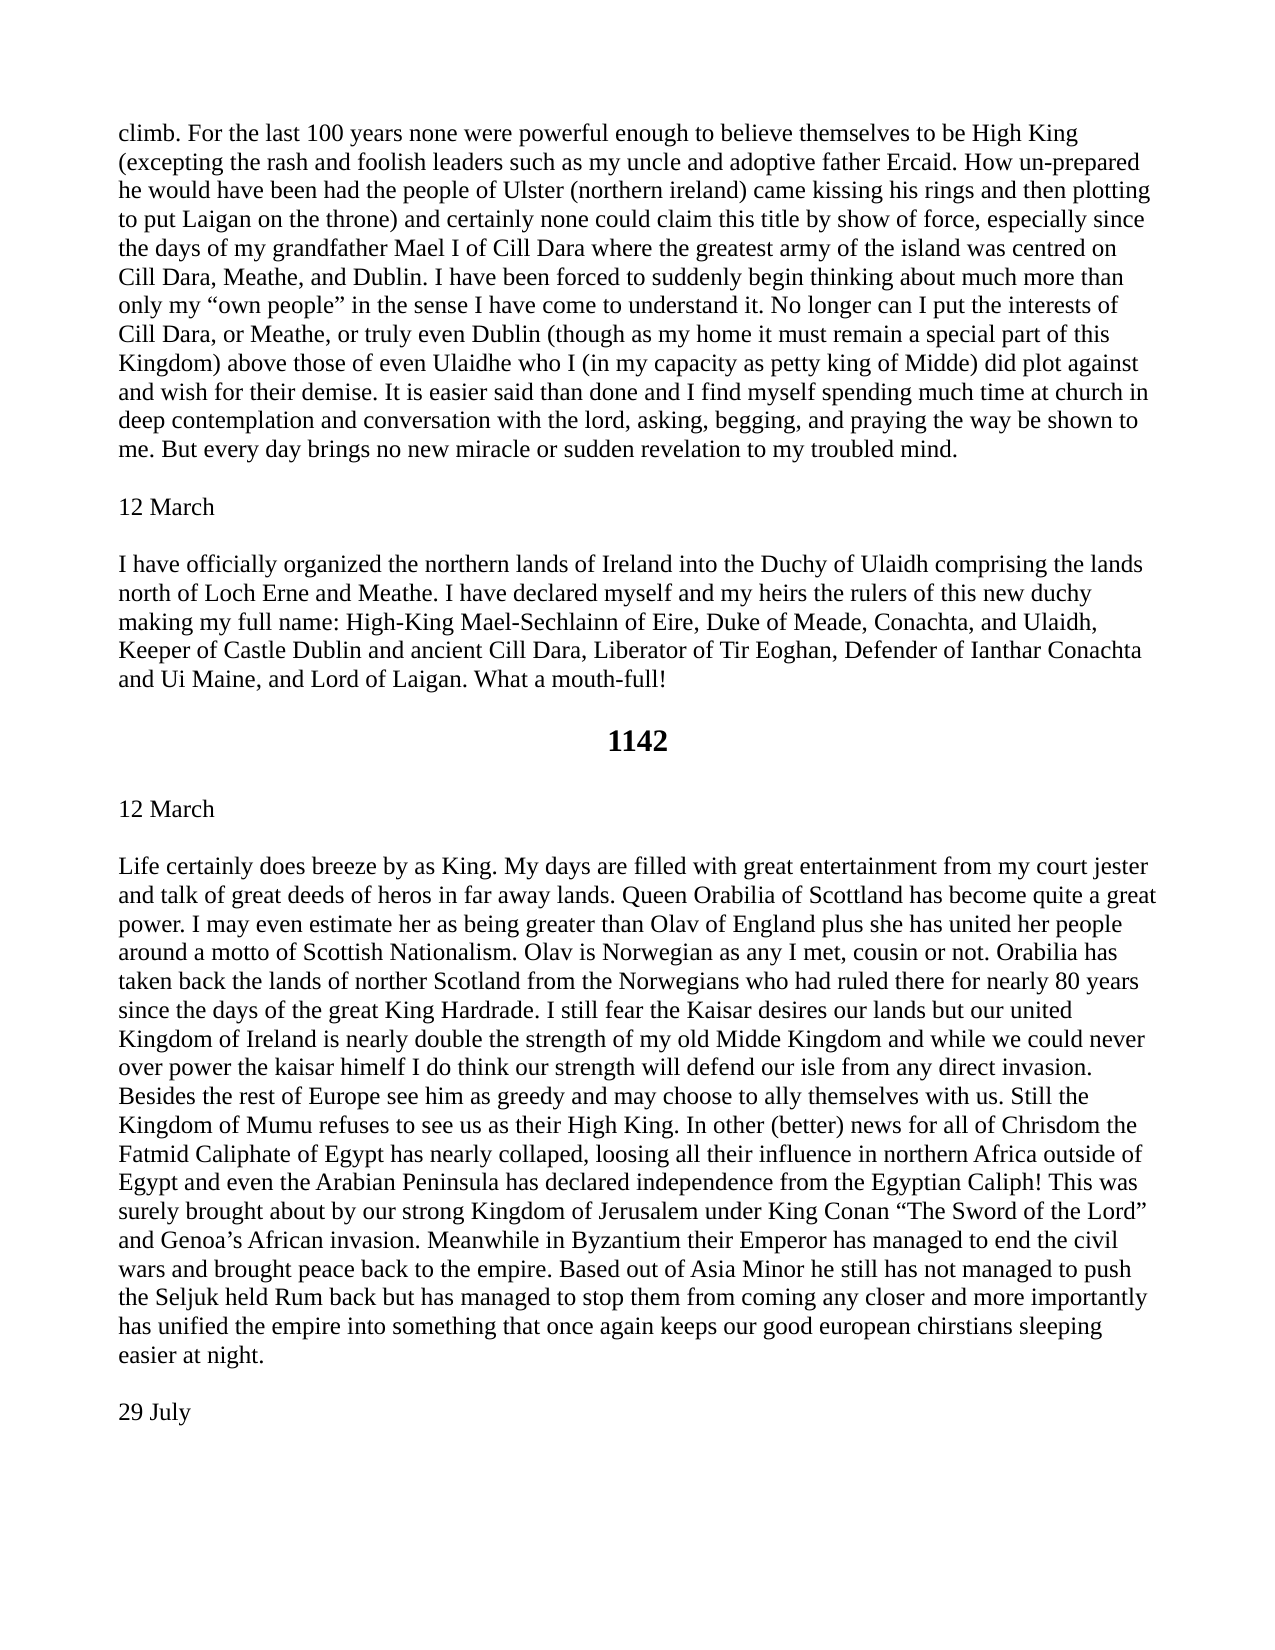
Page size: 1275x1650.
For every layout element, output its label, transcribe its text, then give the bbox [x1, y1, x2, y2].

text 12 March [118, 794, 1157, 822]
text 29 July [118, 1397, 1157, 1426]
text 1142 [118, 722, 1157, 758]
text I have officially organized the northern lands of Ireland into the Duchy of Ulaidh comprising the lands north of Loch Erne and Meathe. I have declared myself and my heirs the rulers of this new duchy making my full name: High-King Mael-Sechlainn of Eire, Duke of Meade, Conachta, and Ulaidh, Keeper of Castle Dublin and ancient Cill Dara, Liberator of Tir Eoghan, Defender of Ianthar Conachta and Ui Maine, and Lord of Laigan. What a mouth-full! [118, 549, 1157, 693]
text climb. For the last 100 years none were powerful enough to believe themselves to be High King (excepting the rash and foolish leaders such as my uncle and adoptive father Ercaid. How un-prepared he would have been had the people of Ulster (northern ireland) came kissing his rings and then plotting to put Laigan on the throne) and certainly none could claim this title by show of force, especially since the days of my grandfather Mael I of Cill Dara where the greatest army of the island was centred on Cill Dara, Meathe, and Dublin. I have been forced to suddenly begin thinking about much more than only my “own people” in the sense I have come to understand it. No longer can I put the interests of Cill Dara, or Meathe, or truly even Dublin (though as my home it must remain a special part of this Kingdom) above those of even Ulaidhe who I (in my capacity as petty king of Midde) did plot against and wish for their demise. It is easier said than done and I find myself spending much time at church in deep contemplation and conversation with the lord, asking, begging, and praying the way be shown to me. But every day brings no new miracle or sudden revelation to my troubled mind. [118, 118, 1157, 463]
text 12 March [118, 492, 1157, 521]
text Life certainly does breeze by as King. My days are filled with great entertainment from my court jester and talk of great deeds of heros in far away lands. Queen Orabilia of Scottland has become quite a great power. I may even estimate her as being greater than Olav of England plus she has united her people around a motto of Scottish Nationalism. Olav is Norwegian as any I met, cousin or not. Orabilia has taken back the lands of norther Scotland from the Norwegians who had ruled there for nearly 80 years since the days of the great King Hardrade. I still fear the Kaisar desires our lands but our united Kingdom of Ireland is nearly double the strength of my old Midde Kingdom and while we could never over power the kaisar himelf I do think our strength will defend our isle from any direct invasion. Besides the rest of Europe see him as greedy and may choose to ally themselves with us. Still the Kingdom of Mumu refuses to see us as their High King. In other (better) news for all of Chrisdom the Fatmid Caliphate of Egypt has nearly collaped, loosing all their influence in northern Africa outside of Egypt and even the Arabian Peninsula has declared independence from the Egyptian Caliph! This was surely brought about by our strong Kingdom of Jerusalem under King Conan “The Sword of the Lord” and Genoa’s African invasion. Meanwhile in Byzantium their Emperor has managed to end the civil wars and brought peace back to the empire. Based out of Asia Minor he still has not managed to push the Seljuk held Rum back but has managed to stop them from coming any closer and more importantly has unified the empire into something that once again keeps our good european chirstians sleeping easier at night. [118, 851, 1157, 1369]
